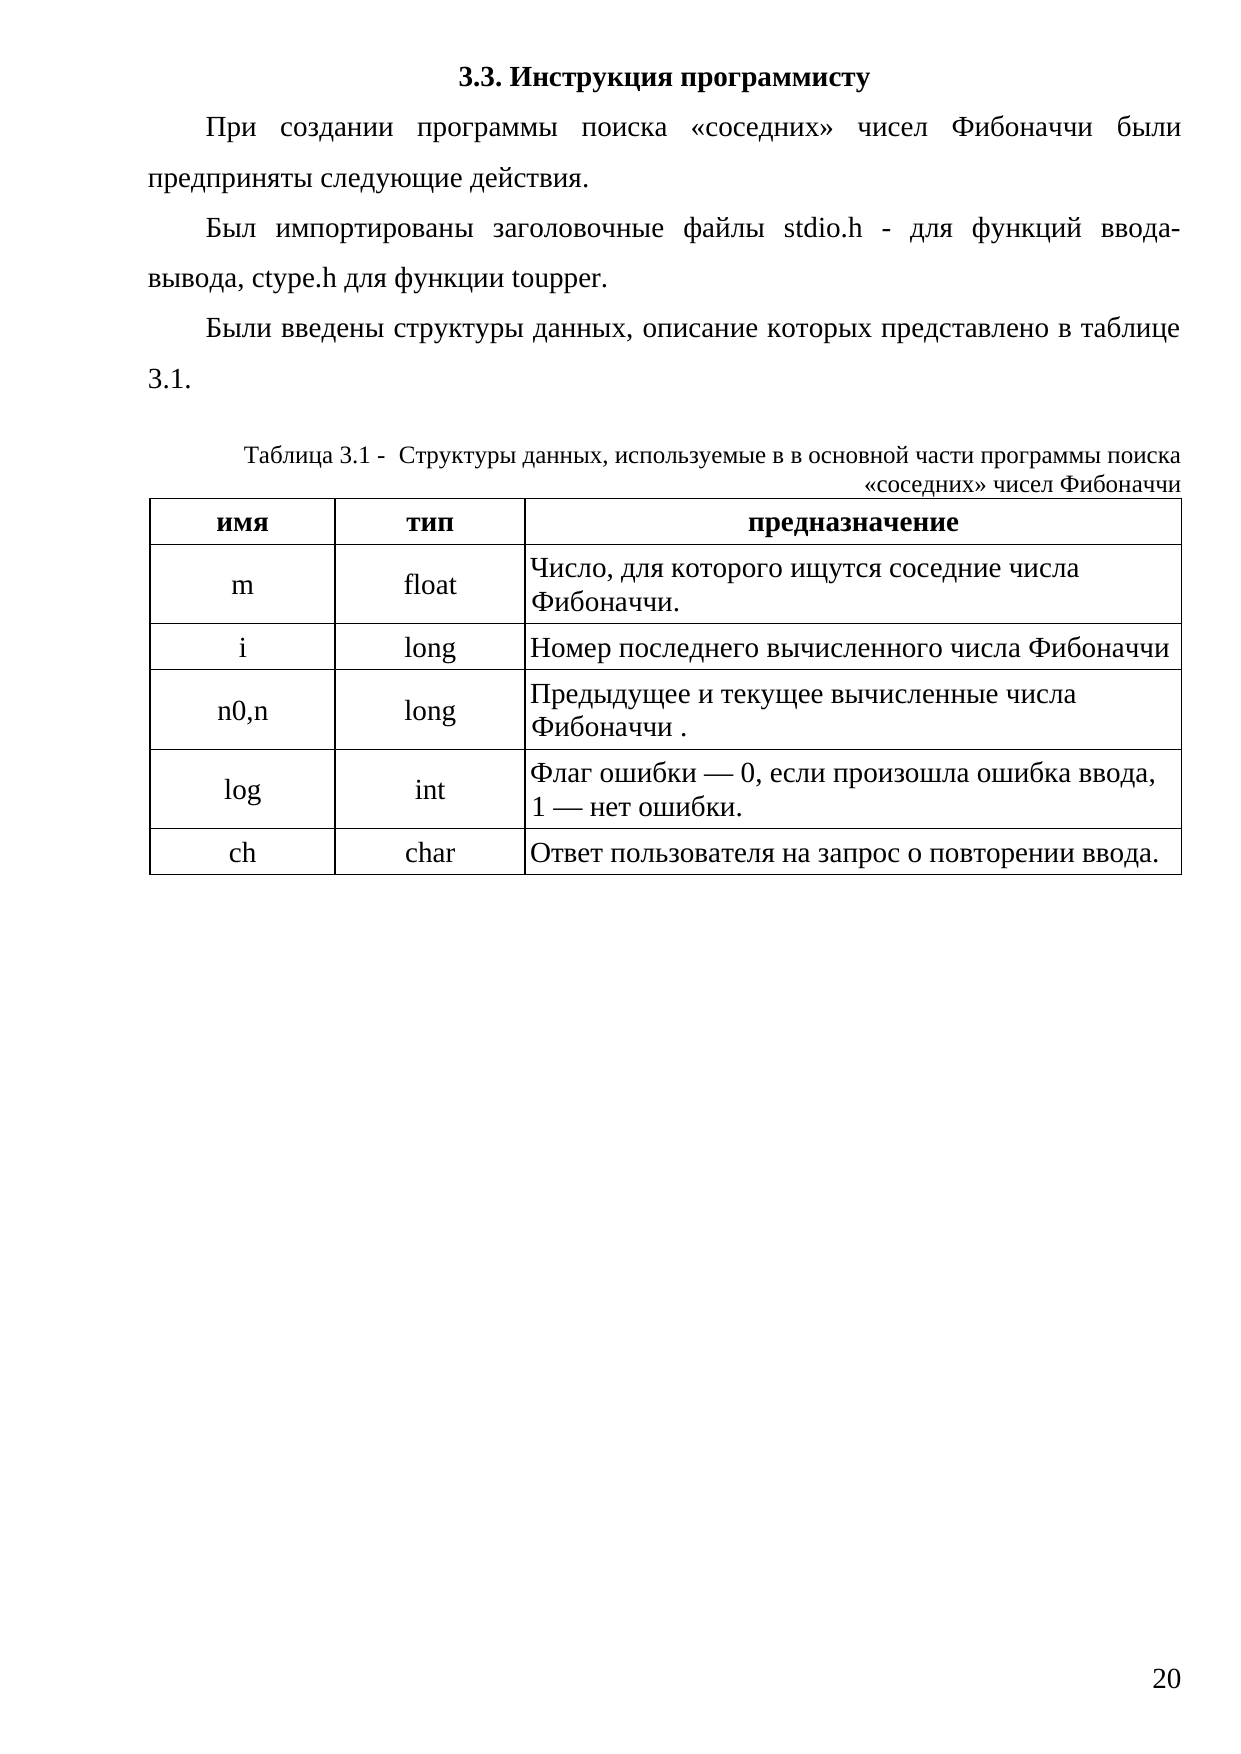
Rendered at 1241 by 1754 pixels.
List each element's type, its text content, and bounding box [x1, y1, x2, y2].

table_header тип [336, 499, 524, 543]
table_cell i [151, 624, 334, 669]
table_cell Номер последнего вычисленного числа Фибоначчи [526, 624, 1181, 669]
table_header имя [151, 499, 334, 543]
table_cell log [151, 750, 334, 828]
table_cell m [151, 545, 334, 623]
table_cell long [336, 624, 524, 669]
text Был импортированы заголовочные файлы stdio.h - для функций ввода-вывода, ctype.h для функции toupper. [148, 210, 1181, 294]
table_cell Флаг ошибки — 0, если произошла ошибка ввода, 1 — нет ошибки. [526, 750, 1181, 828]
table_cell n0,n [151, 670, 334, 749]
table_cell Ответ пользователя на запрос о повторении ввода. [526, 829, 1181, 874]
table_cell char [336, 829, 524, 874]
table_cell Предыдущее и текущее вычисленные числа Фибоначчи . [526, 670, 1181, 749]
text Таблица 3.1 - Структуры данных, используемые в в основной части программы поиска «соседних» чисел Фибоначчи [148, 440, 1181, 497]
table_header предназначение [526, 499, 1181, 543]
subtitle 3.3. Инструкция программисту [207, 59, 1122, 93]
table_cell long [336, 670, 524, 749]
table_cell float [336, 545, 524, 623]
table_cell Число, для которого ищутся соседние числа Фибоначчи. [526, 545, 1181, 623]
text Были введены структуры данных, описание которых представлено в таблице 3.1. [148, 311, 1181, 394]
text При создании программы поиска «соседних» чисел Фибоначчи были предприняты следующие действия. [148, 109, 1181, 193]
table_cell ch [151, 829, 334, 874]
table_cell int [336, 750, 524, 828]
